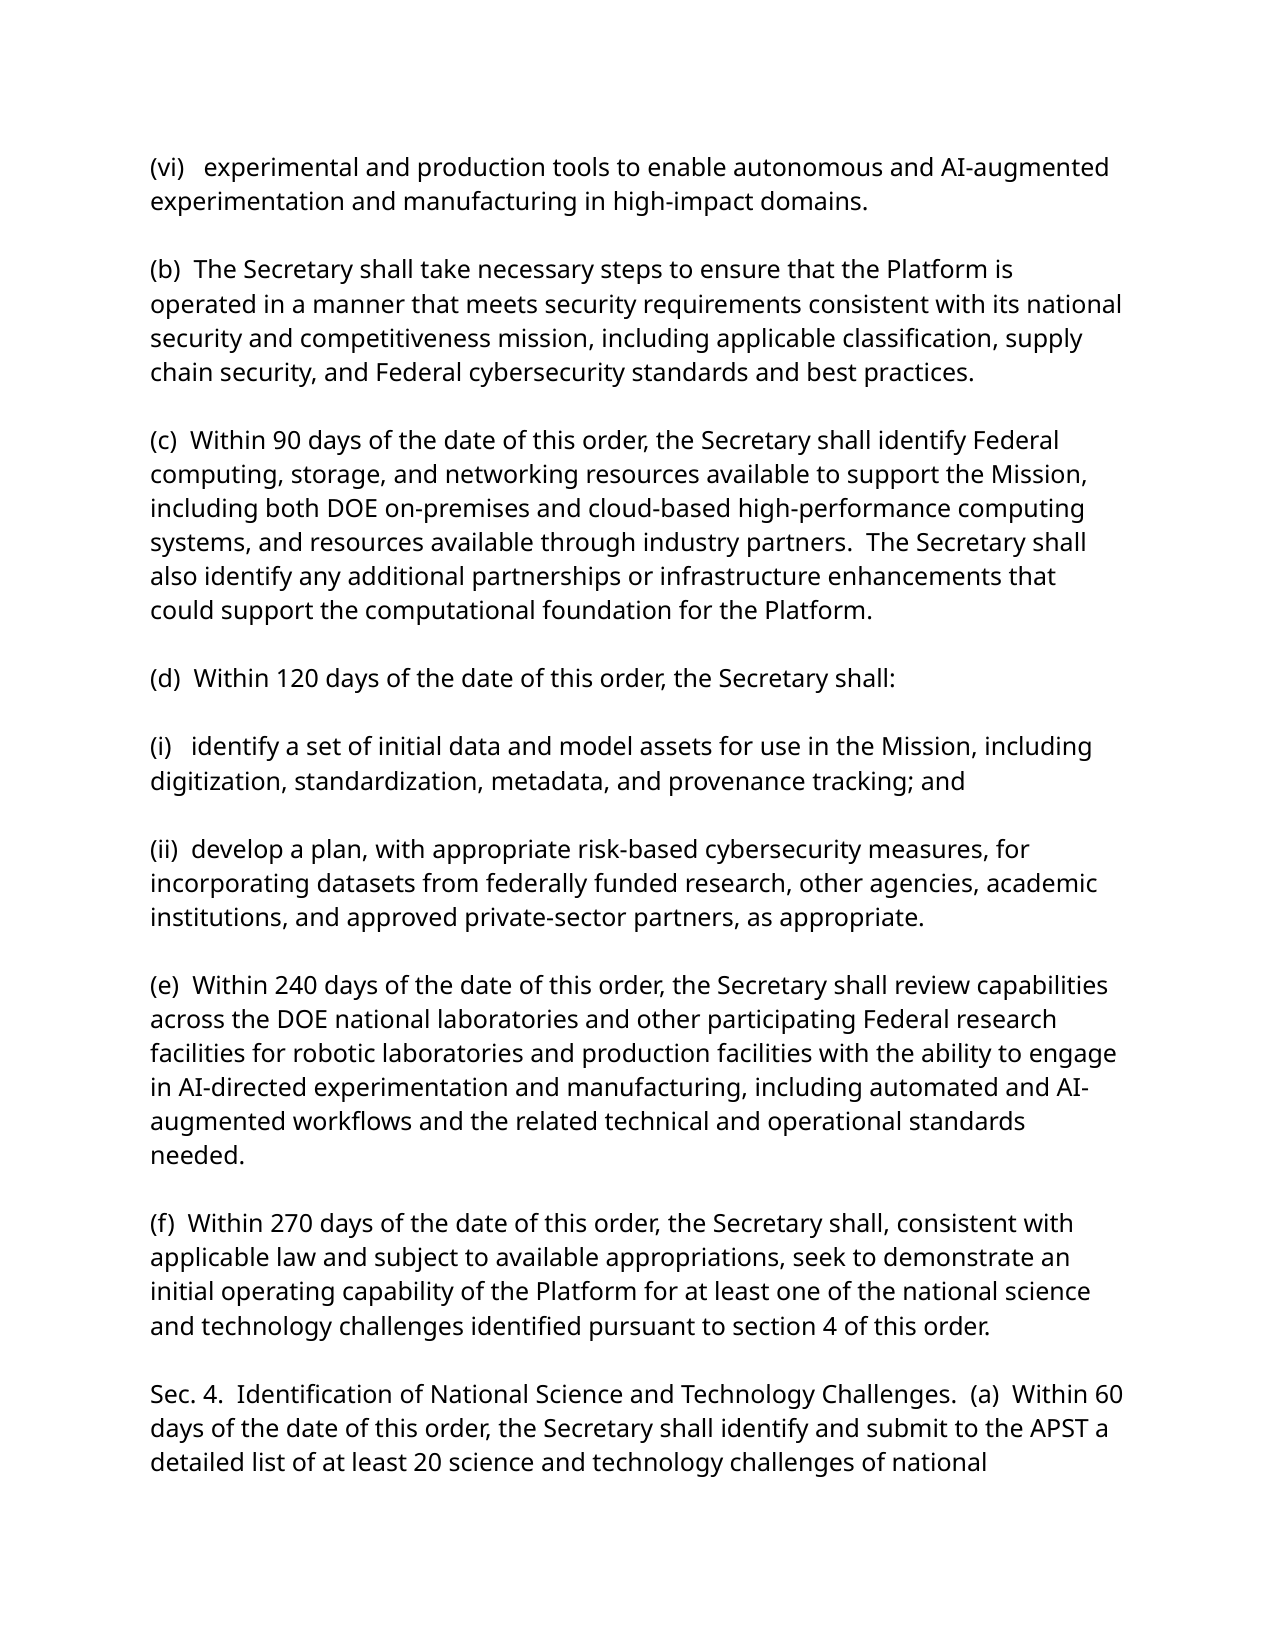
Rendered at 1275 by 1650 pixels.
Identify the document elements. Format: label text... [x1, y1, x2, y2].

text (i) identify a set of initial data and model assets for use in the Mission, including digitization, standardization, metadata, and provenance tracking; and [150, 729, 1125, 797]
text (e) Within 240 days of the date of this order, the Secretary shall review capabilities across the DOE national laboratories and other participating Federal research facilities for robotic laboratories and production facilities with the ability to engage in AI-directed experimentation and manufacturing, including automated and AI-augmented workflows and the related technical and operational standards needed. [150, 967, 1125, 1172]
text Sec. 4. Identification of National Science and Technology Challenges. (a) Within 60 days of the date of this order, the Secretary shall identify and submit to the APST a detailed list of at least 20 science and technology challenges of national [150, 1376, 1125, 1478]
text (d) Within 120 days of the date of this order, the Secretary shall: [150, 661, 1125, 695]
text (ii) develop a plan, with appropriate risk-based cybersecurity measures, for incorporating datasets from federally funded research, other agencies, academic institutions, and approved private-sector partners, as appropriate. [150, 831, 1125, 933]
text (vi) experimental and production tools to enable autonomous and AI-augmented experimentation and manufacturing in high-impact domains. [150, 150, 1125, 218]
text (c) Within 90 days of the date of this order, the Secretary shall identify Federal computing, storage, and networking resources available to support the Mission, including both DOE on-premises and cloud-based high-performance computing systems, and resources available through industry partners. The Secretary shall also identify any additional partnerships or infrastructure enhancements that could support the computational foundation for the Platform. [150, 422, 1125, 627]
text (f) Within 270 days of the date of this order, the Secretary shall, consistent with applicable law and subject to available appropriations, seek to demonstrate an initial operating capability of the Platform for at least one of the national science and technology challenges identified pursuant to section 4 of this order. [150, 1206, 1125, 1342]
text (b) The Secretary shall take necessary steps to ensure that the Platform is operated in a manner that meets security requirements consistent with its national security and competitiveness mission, including applicable classification, supply chain security, and Federal cybersecurity standards and best practices. [150, 252, 1125, 388]
